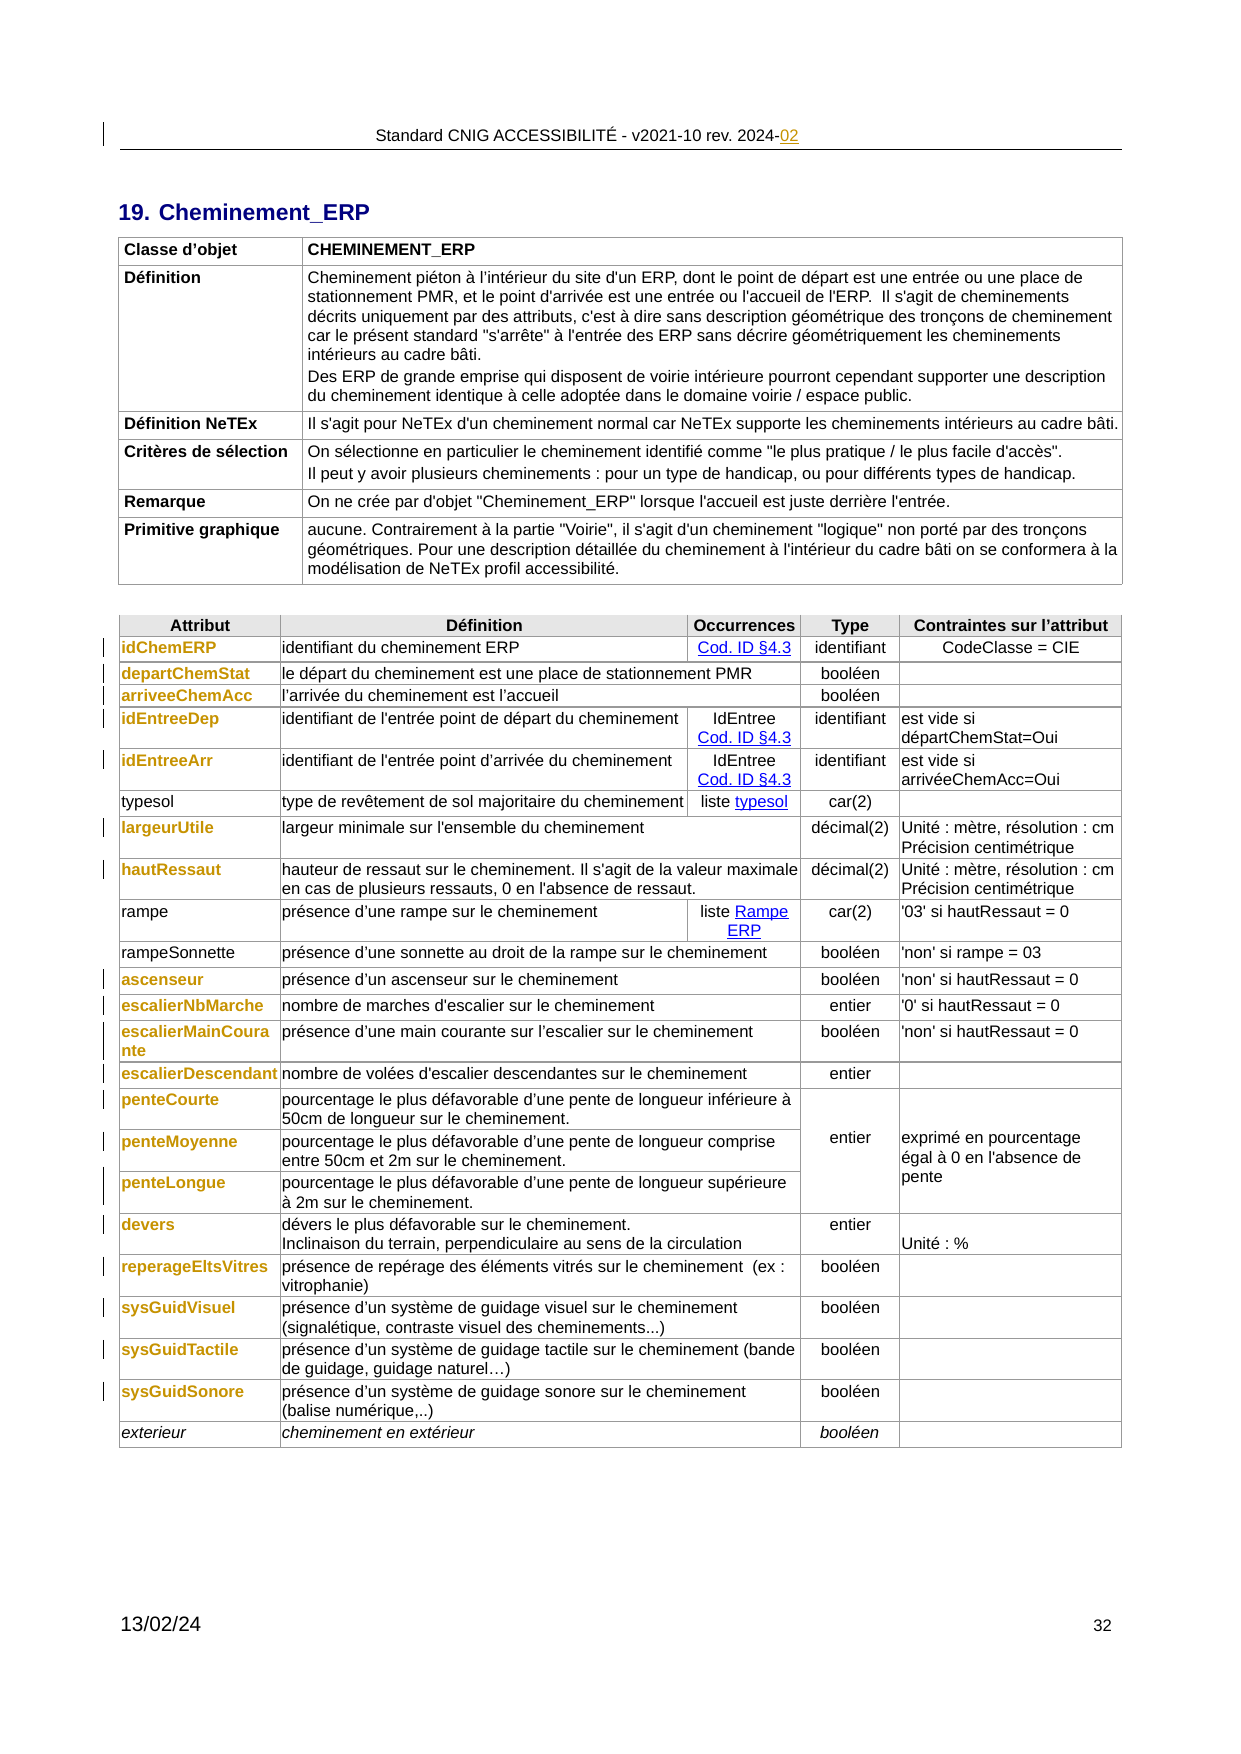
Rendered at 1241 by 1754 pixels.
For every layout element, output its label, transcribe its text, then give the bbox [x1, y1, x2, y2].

table_cell présence de repérage des éléments vitrés sur le cheminement (ex : vitrophanie) [281, 1255, 800, 1296]
table_cell '0' si hautRessaut = 0 [900, 995, 1121, 1020]
table_cell car(2) [801, 791, 899, 816]
table_cell '03' si hautRessaut = 0 [900, 900, 1121, 941]
table_cell Primitive graphique [119, 518, 302, 583]
table_cell sysGuidSonore [120, 1380, 280, 1421]
table_cell booléen [801, 1255, 899, 1296]
table_cell 'non' si hautRessaut = 0 [900, 1021, 1121, 1061]
table_cell identifiant [801, 749, 899, 790]
table_cell sysGuidTactile [120, 1339, 280, 1379]
table_header Occurrences [688, 615, 800, 636]
table_cell departChemStat [120, 663, 280, 684]
table_cell booléen [801, 968, 899, 993]
table_cell On ne crée par d'objet "Cheminement_ERP" lorsque l'accueil est juste derrière l'entrée. [303, 490, 1122, 517]
table_header Contraintes sur l’attribut [900, 615, 1121, 636]
table_cell nombre de volées d'escalier descendantes sur le cheminement [281, 1063, 800, 1088]
table_cell booléen [801, 1297, 899, 1338]
table_cell CodeClasse = CIE [900, 637, 1121, 661]
table_cell hautRessaut [120, 859, 280, 899]
table_cell Cheminement piéton à l’intérieur du site d'un ERP, dont le point de départ est une entrée ou une place de stationnement PMR, et le point d'arrivée est une entrée ou l'accueil de l'ERP. Il s'agit de cheminements décrits uniquement par des attributs, c'est à dire sans description géométrique des tronçons de cheminement car le présent standard "s'arrête" à l'entrée des ERP sans décrire géométriquement les cheminements intérieurs au cadre bâti. Des ERP de grande emprise qui disposent de voirie intérieure pourront cependant supporter une description du cheminement identique à celle adoptée dans le domaine voirie / espace public. [303, 266, 1122, 411]
table_cell présence d’un système de guidage tactile sur le cheminement (bande de guidage, guidage naturel…) [281, 1339, 800, 1379]
table_cell identifiant de l'entrée point d’arrivée du cheminement [281, 749, 687, 790]
table_cell [900, 1380, 1121, 1421]
table_cell Il s'agit pour NeTEx d'un cheminement normal car NeTEx supporte les cheminements intérieurs au cadre bâti. [303, 412, 1122, 439]
table_cell l’arrivée du cheminement est l’accueil [281, 685, 800, 706]
table_cell idChemERP [120, 637, 280, 661]
table_cell type de revêtement de sol majoritaire du cheminement [281, 791, 687, 816]
table_cell arriveeChemAcc [120, 685, 280, 706]
table_cell penteCourte [120, 1089, 280, 1129]
table_cell cheminement en extérieur [281, 1422, 800, 1447]
table_cell pourcentage le plus défavorable d’une pente de longueur inférieure à 50cm de longueur sur le cheminement. [281, 1089, 800, 1129]
table_cell entier [801, 1214, 899, 1254]
table_cell exterieur [120, 1422, 280, 1447]
table_cell hauteur de ressaut sur le cheminement. Il s'agit de la valeur maximale en cas de plusieurs ressauts, 0 en l'absence de ressaut. [281, 859, 800, 899]
table_cell présence d’un système de guidage sonore sur le cheminement (balise numérique,..) [281, 1380, 800, 1421]
table_cell 'non' si hautRessaut = 0 [900, 968, 1121, 993]
table_cell On sélectionne en particulier le cheminement identifié comme "le plus pratique / le plus facile d'accès". Il peut y avoir plusieurs cheminements : pour un type de handicap, ou pour différents types de handicap. [303, 440, 1122, 489]
table_cell [900, 1422, 1121, 1447]
table_cell [900, 663, 1121, 684]
table_cell [900, 685, 1121, 706]
table_cell nombre de marches d'escalier sur le cheminement [281, 995, 800, 1020]
table_cell booléen [801, 1380, 899, 1421]
table_header Attribut [120, 615, 280, 636]
table_cell décimal(2) [801, 817, 899, 858]
table_cell [900, 1339, 1121, 1379]
table_cell présence d’une sonnette au droit de la rampe sur le cheminement [281, 942, 800, 967]
table_cell [900, 1255, 1121, 1296]
subtitle Cheminement_ERP [118, 199, 1122, 225]
table_cell présence d’un ascenseur sur le cheminement [281, 968, 800, 993]
table_cell sysGuidVisuel [120, 1297, 280, 1338]
table_cell IdEntree Cod. ID §4.3 [688, 708, 800, 748]
table_header CHEMINEMENT_ERP [303, 238, 1122, 265]
table_cell reperageEltsVitres [120, 1255, 280, 1296]
table_cell typesol [120, 791, 280, 816]
table_cell Unité : mètre, résolution : cm Précision centimétrique [900, 817, 1121, 858]
table_cell escalierMainCourante [120, 1021, 280, 1061]
table_cell idEntreeArr [120, 749, 280, 790]
table_cell booléen [801, 685, 899, 706]
table_cell booléen [801, 1422, 899, 1447]
table_cell pourcentage le plus défavorable d’une pente de longueur comprise entre 50cm et 2m sur le cheminement. [281, 1130, 800, 1171]
table_cell exprimé en pourcentage égal à 0 en l'absence de pente [900, 1089, 1121, 1213]
table_cell identifiant de l'entrée point de départ du cheminement [281, 708, 687, 748]
table_cell penteLongue [120, 1172, 280, 1213]
table_header Type [801, 615, 899, 636]
table_cell 'non' si rampe = 03 [900, 942, 1121, 967]
table_cell Remarque [119, 490, 302, 517]
table_cell dévers le plus défavorable sur le cheminement. Inclinaison du terrain, perpendiculaire au sens de la circulation [281, 1214, 800, 1254]
table_cell booléen [801, 663, 899, 684]
table_cell décimal(2) [801, 859, 899, 899]
table_cell idEntreeDep [120, 708, 280, 748]
table_cell penteMoyenne [120, 1130, 280, 1171]
table_cell Cod. ID §4.3 [688, 637, 800, 661]
table_cell le départ du cheminement est une place de stationnement PMR [281, 663, 800, 684]
table_cell Unité : mètre, résolution : cm Précision centimétrique [900, 859, 1121, 899]
table_header Classe d’objet [119, 238, 302, 265]
table_cell devers [120, 1214, 280, 1254]
table_cell booléen [801, 1021, 899, 1061]
table_cell est vide si départChemStat=Oui [900, 708, 1121, 748]
table_cell Unité : % [900, 1214, 1121, 1254]
table_cell car(2) [801, 900, 899, 941]
table_cell Définition NeTEx [119, 412, 302, 439]
table_cell largeur minimale sur l'ensemble du cheminement [281, 817, 800, 858]
table_cell Définition [119, 266, 302, 411]
table_cell Critères de sélection [119, 440, 302, 489]
table_cell booléen [801, 942, 899, 967]
table_cell identifiant [801, 637, 899, 661]
table_cell aucune. Contrairement à la partie "Voirie", il s'agit d'un cheminement "logique" non porté par des tronçons géométriques. Pour une description détaillée du cheminement à l'intérieur du cadre bâti on se conformera à la modélisation de NeTEx profil accessibilité. [303, 518, 1122, 583]
table_cell identifiant du cheminement ERP [281, 637, 687, 661]
table_cell [900, 1063, 1121, 1088]
table_cell ascenseur [120, 968, 280, 993]
table_cell largeurUtile [120, 817, 280, 858]
table_cell liste Rampe ERP [688, 900, 800, 941]
table_cell présence d’une rampe sur le cheminement [281, 900, 687, 941]
table_cell rampe [120, 900, 280, 941]
table_cell identifiant [801, 708, 899, 748]
table_cell IdEntree Cod. ID §4.3 [688, 749, 800, 790]
table_cell entier [801, 1063, 899, 1088]
table_cell rampeSonnette [120, 942, 280, 967]
table_cell liste typesol [688, 791, 800, 816]
table_cell entier [801, 1089, 899, 1213]
table_cell escalierDescendant [120, 1063, 280, 1088]
table_cell [900, 791, 1121, 816]
table_cell escalierNbMarche [120, 995, 280, 1020]
table_cell présence d’un système de guidage visuel sur le cheminement (signalétique, contraste visuel des cheminements...) [281, 1297, 800, 1338]
table_header Définition [281, 615, 687, 636]
table_cell [900, 1297, 1121, 1338]
table_cell booléen [801, 1339, 899, 1379]
table_cell entier [801, 995, 899, 1020]
table_cell est vide si arrivéeChemAcc=Oui [900, 749, 1121, 790]
table_cell présence d’une main courante sur l’escalier sur le cheminement [281, 1021, 800, 1061]
table_cell pourcentage le plus défavorable d’une pente de longueur supérieure à 2m sur le cheminement. [281, 1172, 800, 1213]
